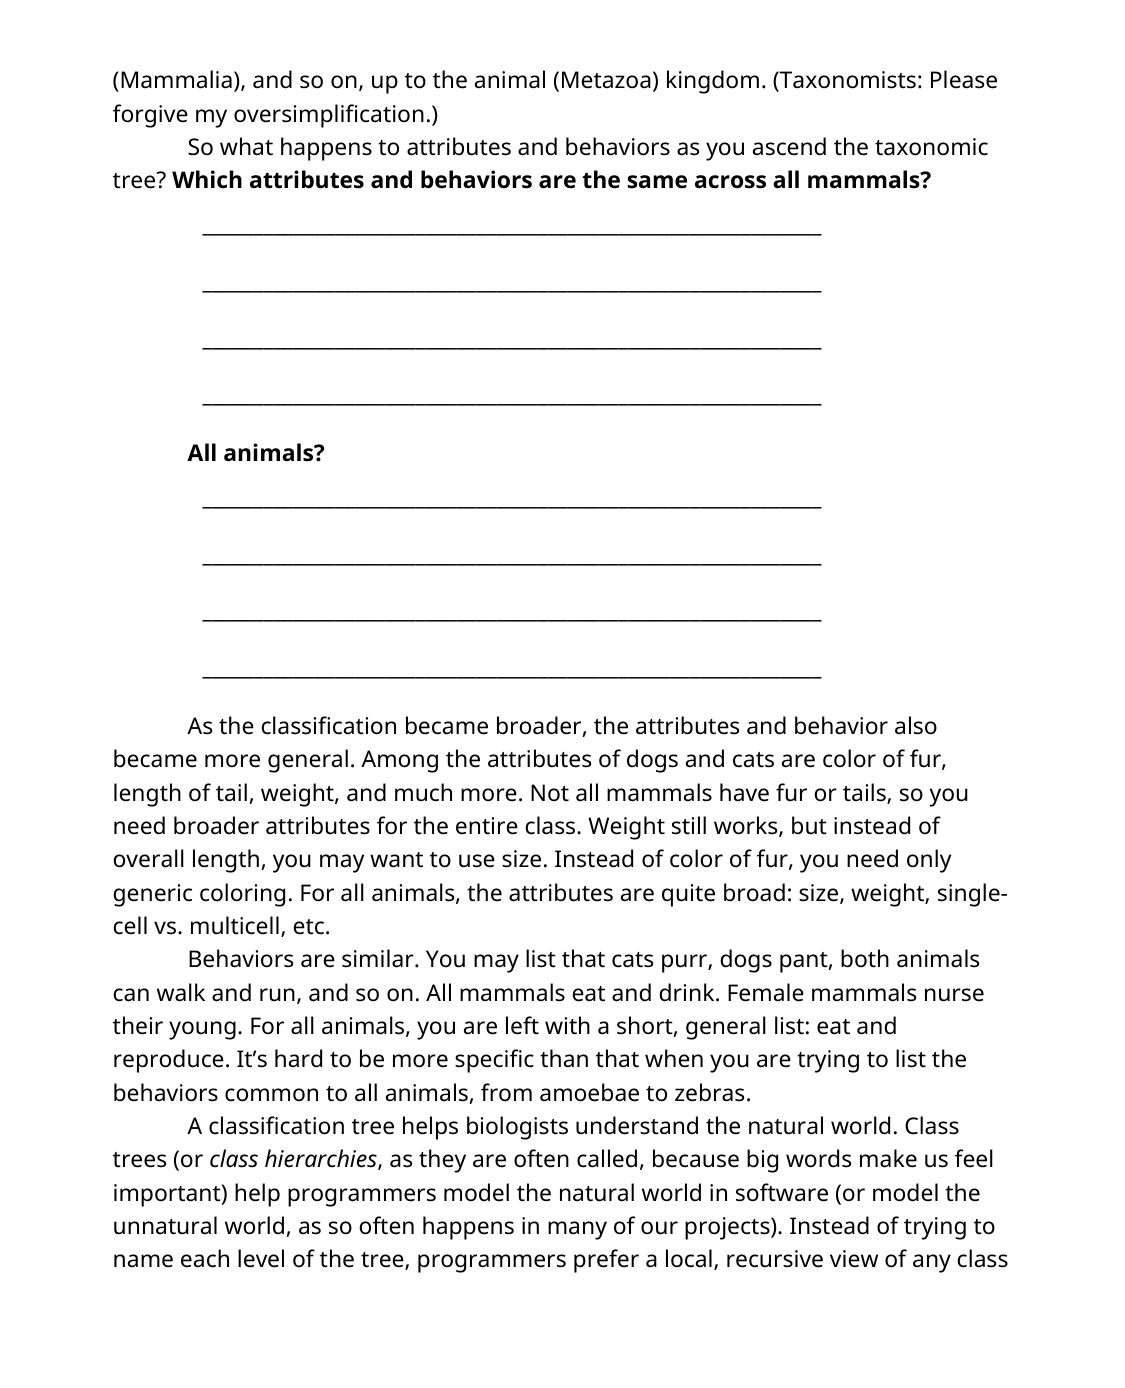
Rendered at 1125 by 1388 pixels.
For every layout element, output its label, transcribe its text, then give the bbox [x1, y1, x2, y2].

text (Mammalia), and so on, up to the animal (Metazoa) kingdom. (Taxonomists: Please forgive my oversimplification.) [112, 62, 1012, 129]
list _____________________________________________________________ [202, 378, 1012, 409]
text A classification tree helps biologists understand the natural world. Class trees (or class hierarchies, as they are often called, because big words make us feel important) help programmers model the natural world in software (or model the unnatural world, as so often happens in many of our projects). Instead of trying to name each level of the tree, programmers prefer a local, recursive view of any class [112, 1108, 1012, 1274]
text As the classification became broader, the attributes and behavior also became more general. Among the attributes of dogs and cats are color of fur, length of tail, weight, and much more. Not all mammals have fur or tails, so you need broader attributes for the entire class. Weight still works, but instead of overall length, you may want to use size. Instead of color of fur, you need only generic coloring. For all animals, the attributes are quite broad: size, weight, single-cell vs. multicell, etc. [112, 708, 1012, 941]
list _____________________________________________________________ [202, 481, 1012, 512]
list _____________________________________________________________ [202, 651, 1012, 682]
text So what happens to attributes and behaviors as you ascend the taxonomic tree? Which attributes and behaviors are the same across all mammals? [112, 129, 1012, 195]
text All animals? [112, 435, 1012, 468]
list _____________________________________________________________ [202, 265, 1012, 296]
text Behaviors are similar. You may list that cats purr, dogs pant, both animals can walk and run, and so on. All mammals eat and drink. Female mammals nurse their young. For all animals, you are left with a short, general list: eat and reproduce. It’s hard to be more specific than that when you are trying to list the behaviors common to all animals, from amoebae to zebras. [112, 941, 1012, 1108]
list _____________________________________________________________ [202, 538, 1012, 569]
list _____________________________________________________________ [202, 594, 1012, 626]
list _____________________________________________________________ [202, 208, 1012, 239]
list _____________________________________________________________ [202, 321, 1012, 353]
